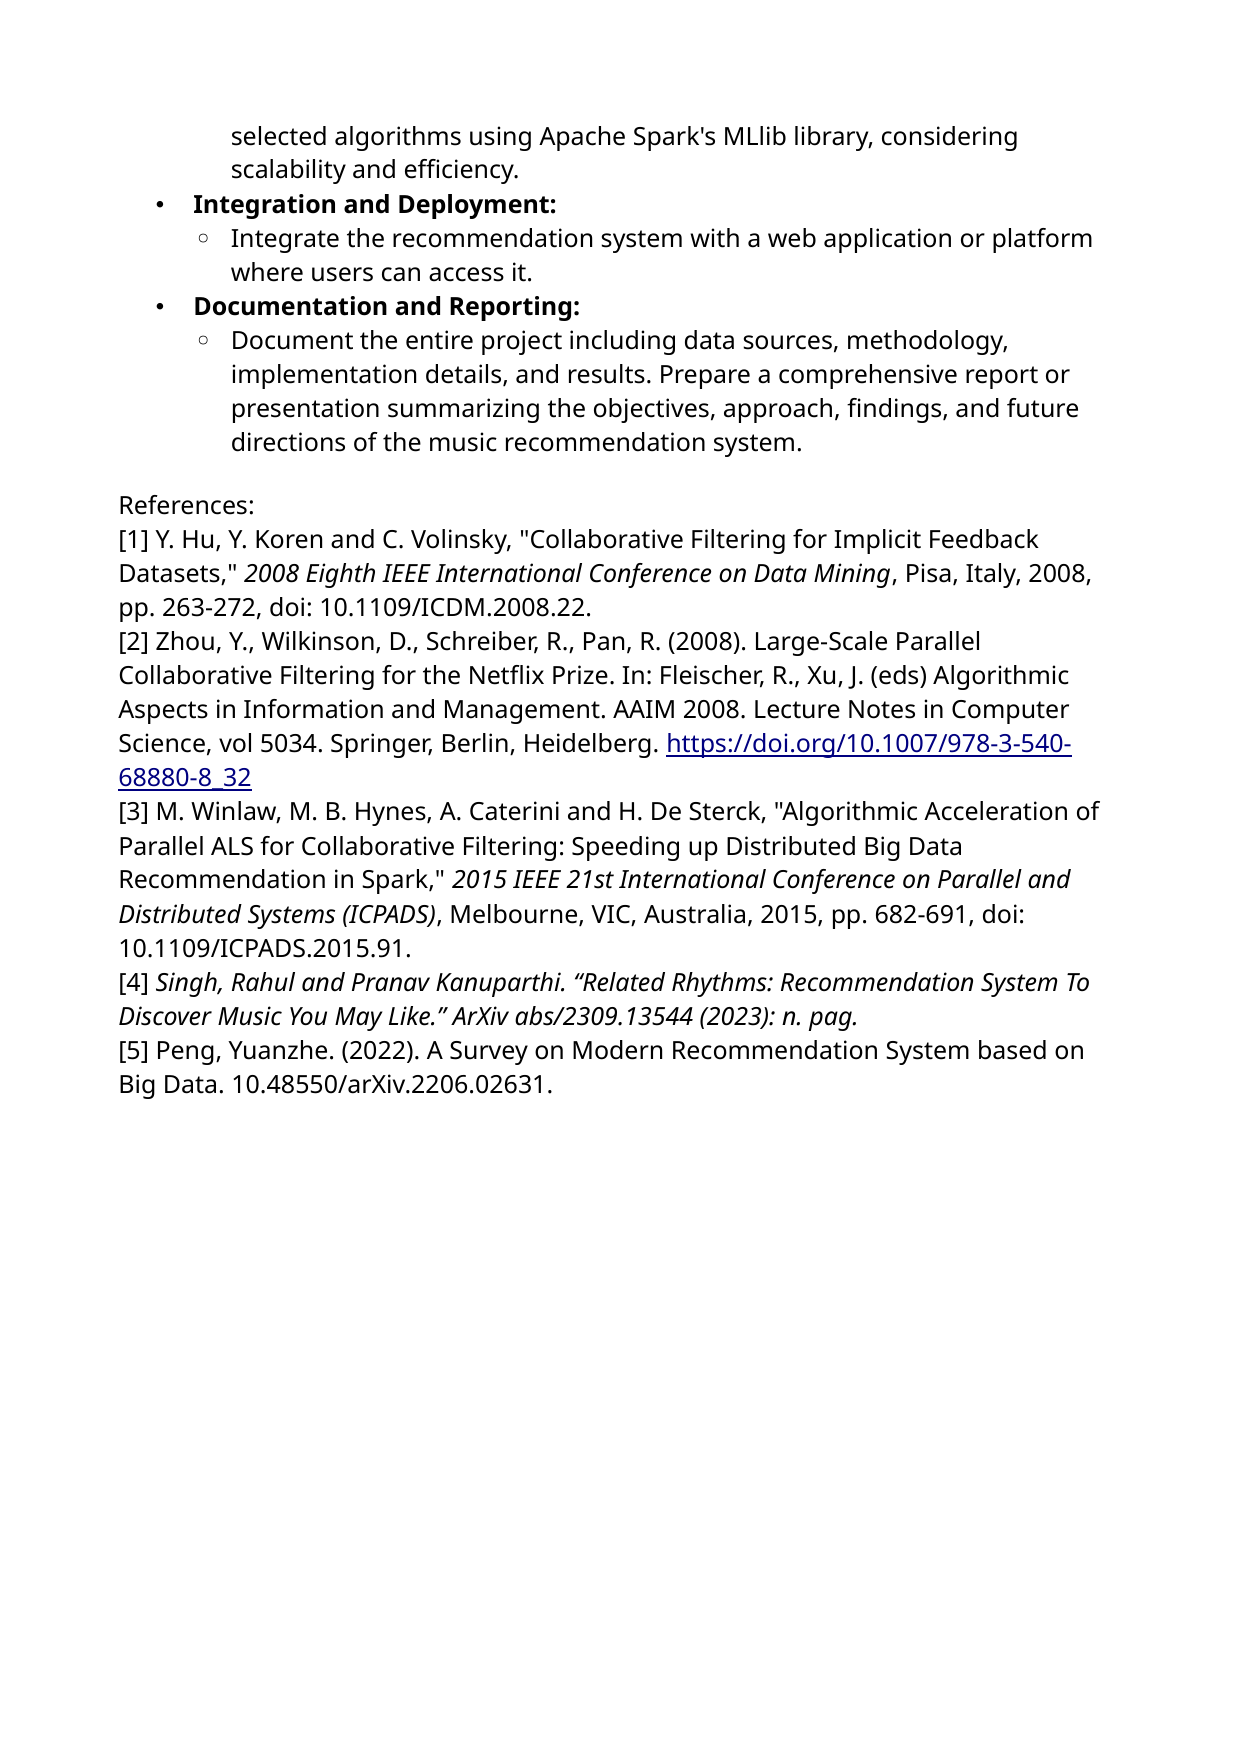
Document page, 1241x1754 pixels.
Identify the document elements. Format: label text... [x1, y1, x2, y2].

list selected algorithms using Apache Spark's MLlib library, considering scalability and efficiency. [193, 118, 1122, 186]
list Document the entire project including data sources, methodology, implementation details, and results. Prepare a comprehensive report or presentation summarizing the objectives, approach, findings, and future directions of the music recommendation system. [193, 322, 1122, 459]
list Integration and Deployment: [156, 186, 1122, 220]
text [2] Zhou, Y., Wilkinson, D., Schreiber, R., Pan, R. (2008). Large-Scale Parallel Collaborative Filtering for the Netflix Prize. In: Fleischer, R., Xu, J. (eds) Algorithmic Aspects in Information and Management. AAIM 2008. Lecture Notes in Computer Science, vol 5034. Springer, Berlin, Heidelberg. https://doi.org/10.1007/978-3-540-68880-8_32 [118, 624, 1122, 794]
text [5] Peng, Yuanzhe. (2022). A Survey on Modern Recommendation System based on Big Data. 10.48550/arXiv.2206.02631. [118, 1032, 1122, 1101]
text [3] M. Winlaw, M. B. Hynes, A. Caterini and H. De Sterck, "Algorithmic Acceleration of Parallel ALS for Collaborative Filtering: Speeding up Distributed Big Data Recommendation in Spark," 2015 IEEE 21st International Conference on Parallel and Distributed Systems (ICPADS), Melbourne, VIC, Australia, 2015, pp. 682-691, doi: 10.1109/ICPADS.2015.91. [118, 794, 1122, 964]
list Documentation and Reporting: [156, 288, 1122, 322]
text [4] Singh, Rahul and Pranav Kanuparthi. “Related Rhythms: Recommendation System To Discover Music You May Like.” ArXiv abs/2309.13544 (2023): n. pag. [118, 964, 1122, 1032]
text References: [118, 487, 1122, 522]
text [1] Y. Hu, Y. Koren and C. Volinsky, "Collaborative Filtering for Implicit Feedback Datasets," 2008 Eighth IEEE International Conference on Data Mining, Pisa, Italy, 2008, pp. 263-272, doi: 10.1109/ICDM.2008.22. [118, 522, 1122, 624]
list Integrate the recommendation system with a web application or platform where users can access it. [193, 220, 1122, 288]
